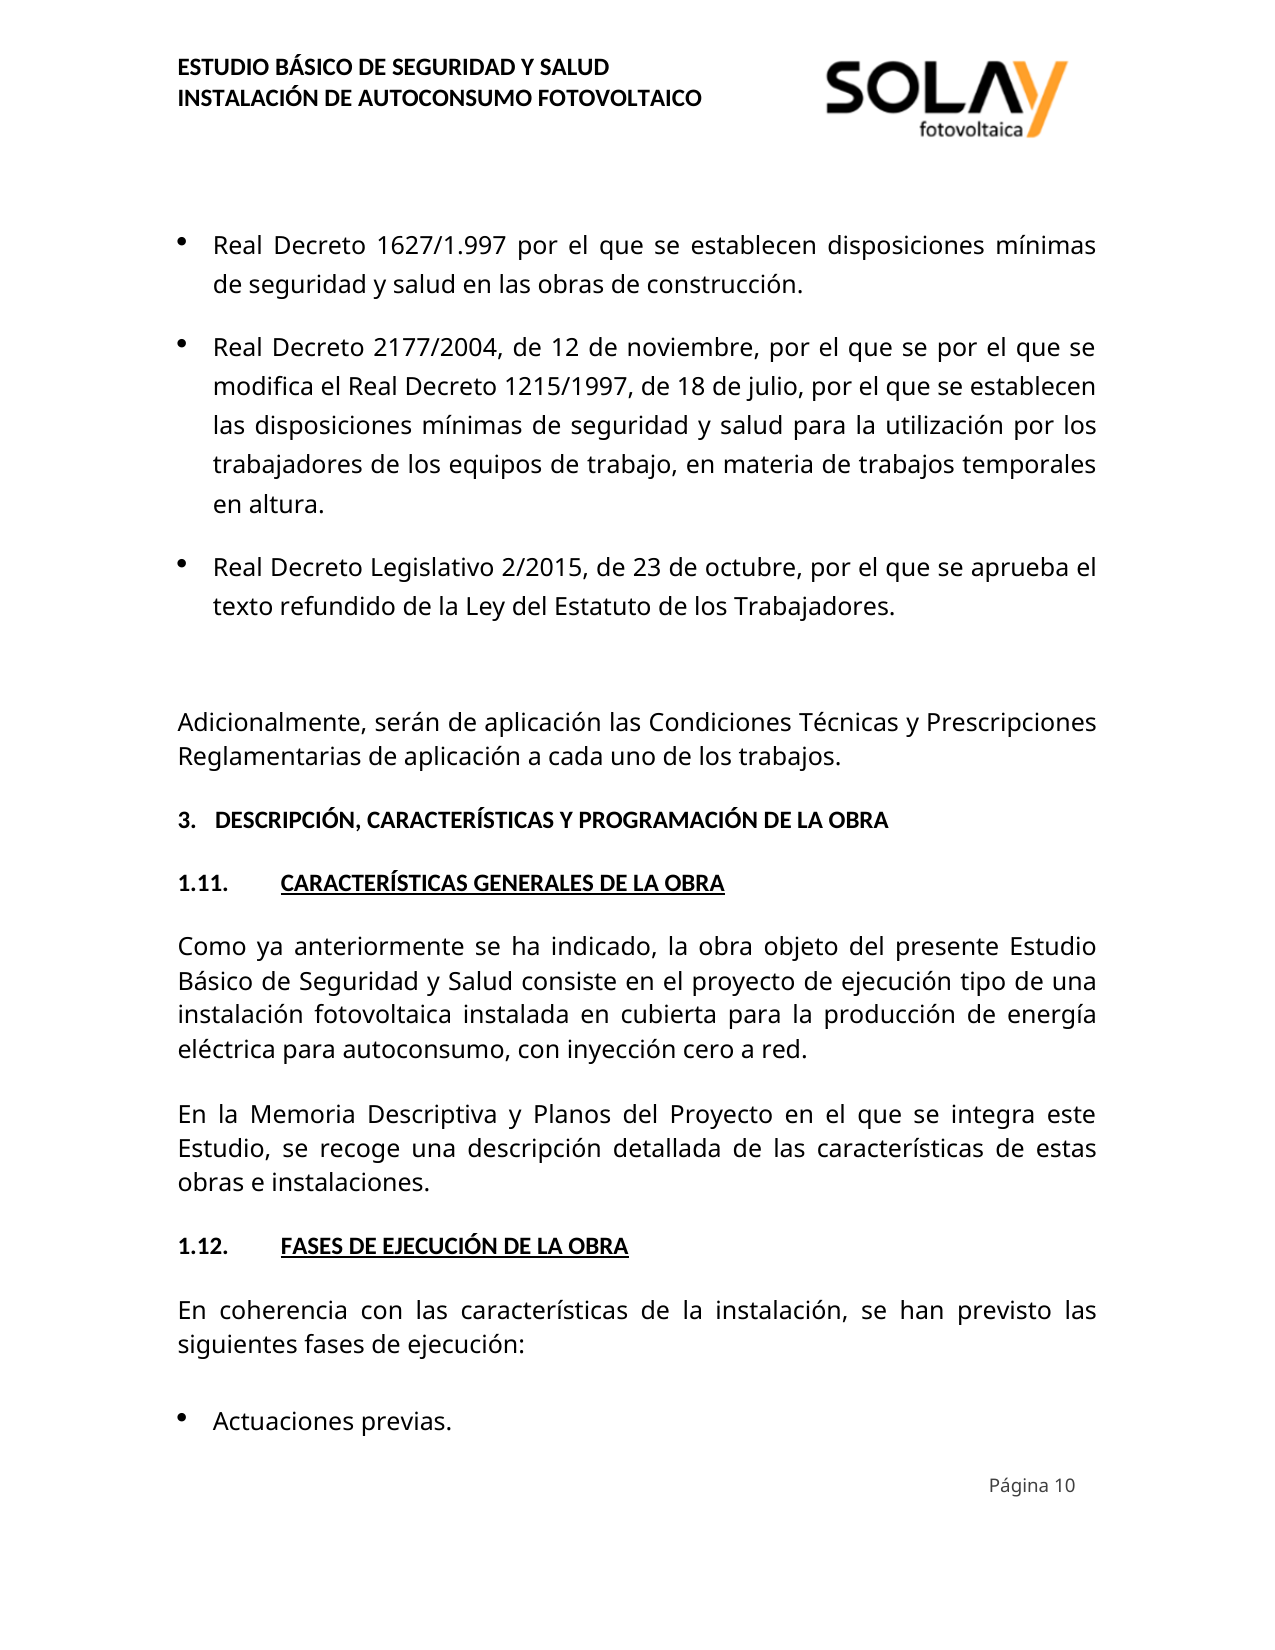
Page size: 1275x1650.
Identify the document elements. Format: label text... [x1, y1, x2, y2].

text Adicionalmente, serán de aplicación las Condiciones Técnicas y Prescripciones Reglamentarias de aplicación a cada uno de los trabajos. [177, 705, 1098, 773]
list CARACTERÍSTICAS GENERALES DE LA OBRA [177, 867, 1098, 898]
text En la Memoria Descriptiva y Planos del Proyecto en el que se integra este Estudio, se recoge una descripción detallada de las características de estas obras e instalaciones. [177, 1097, 1098, 1199]
text En coherencia con las características de la instalación, se han previsto las siguientes fases de ejecución: [177, 1292, 1098, 1361]
list Real Decreto Legislativo 2/2015, de 23 de octubre, por el que se aprueba el texto refundido de la Ley del Estatuto de los Trabajadores. [177, 549, 1098, 622]
list Real Decreto 2177/2004, de 12 de noviembre, por el que se por el que se modifica el Real Decreto 1215/1997, de 18 de julio, por el que se establecen las disposiciones mínimas de seguridad y salud para la utilización por los trabajadores de los equipos de trabajo, en materia de trabajos temporales en altura. [177, 329, 1098, 520]
subtitle DESCRIPCIÓN, CARACTERÍSTICAS Y PROGRAMACIÓN DE LA OBRA [177, 804, 1098, 835]
list Real Decreto 1627/1.997 por el que se establecen disposiciones mínimas de seguridad y salud en las obras de construcción. [177, 227, 1098, 301]
text Como ya anteriormente se ha indicado, la obra objeto del presente Estudio Básico de Seguridad y Salud consiste en el proyecto de ejecución tipo de una instalación fotovoltaica instalada en cubierta para la producción de energía eléctrica para autoconsumo, con inyección cero a red. [177, 929, 1098, 1065]
list Actuaciones previas. [177, 1404, 1098, 1438]
list FASES DE EJECUCIÓN DE LA OBRA [177, 1230, 1098, 1261]
